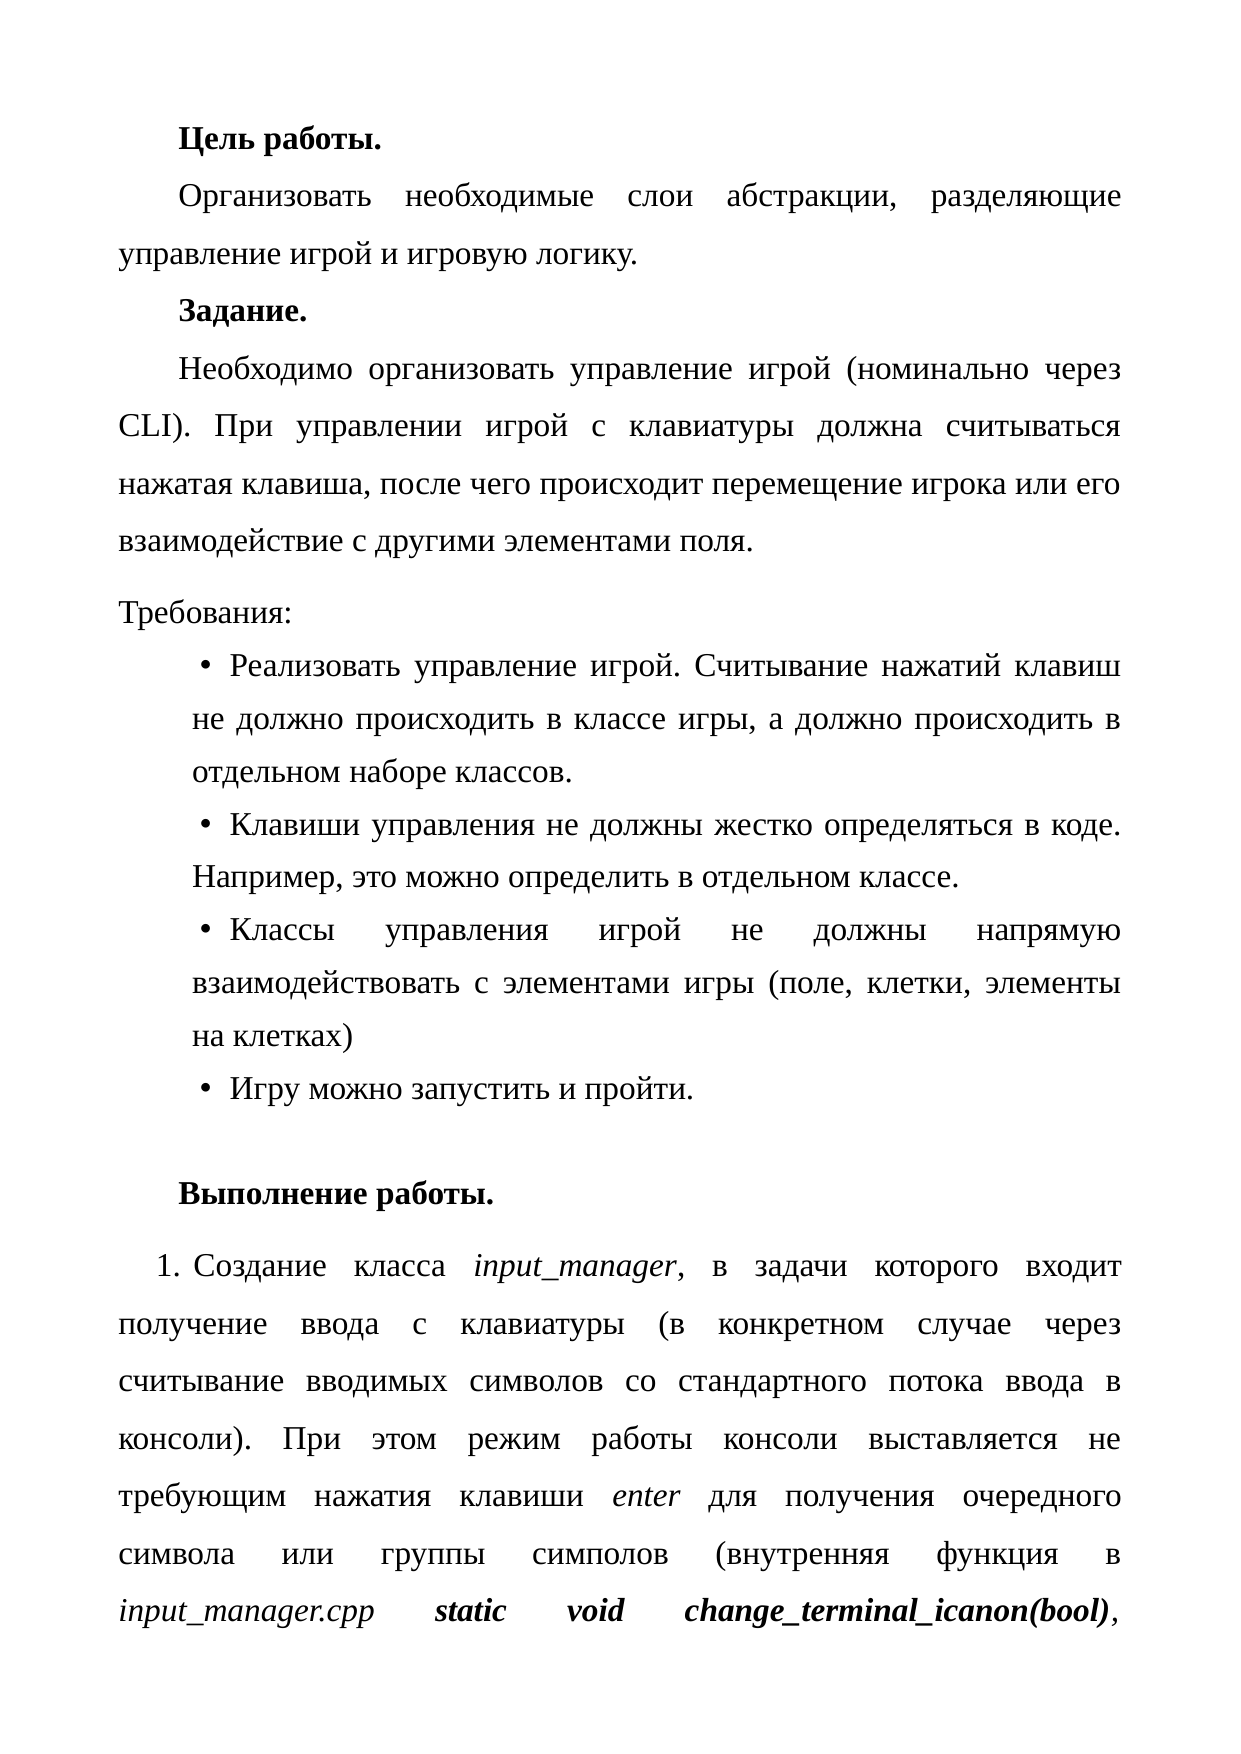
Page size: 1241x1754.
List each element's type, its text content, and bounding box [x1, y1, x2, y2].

list Создание класса input_manager, в задачи которого входит получение ввода с клавиатуры (в конкретном случае через считывание вводимых символов со стандартного потока ввода в консоли). При этом режим работы консоли выставляется не требующим нажатия клавиши enter для получения очередного символа или группы симполов (внутренняя функция в input_manager.cpp static void change_terminal_icanon(bool), [118, 1246, 1122, 1629]
text Требования: [118, 593, 1122, 631]
text Необходимо организовать управление игрой (номинально через CLI). При управлении игрой с клавиатуры должна считываться нажатая клавиша, после чего происходит перемещение игрока или его взаимодействие с другими элементами поля. [118, 348, 1122, 559]
list Реализовать управление игрой. Считывание нажатий клавиш не должно происходить в классе игры, а должно происходить в отдельном наборе классов. [162, 646, 1122, 789]
list Клавиши управления не должны жестко определяться в коде. Например, это можно определить в отдельном классе. [162, 804, 1122, 895]
text Организовать необходимые слои абстракции, разделяющие управление игрой и игровую логику. [118, 176, 1122, 271]
text Цель работы. [118, 118, 1122, 156]
list Игру можно запустить и пройти. [162, 1068, 1122, 1106]
text Задание. [118, 291, 1122, 329]
text Выполнение работы. [118, 1174, 1122, 1212]
list Классы управления игрой не должны напрямую взаимодействовать с элементами игры (поле, клетки, элементы на клетках) [162, 909, 1122, 1053]
